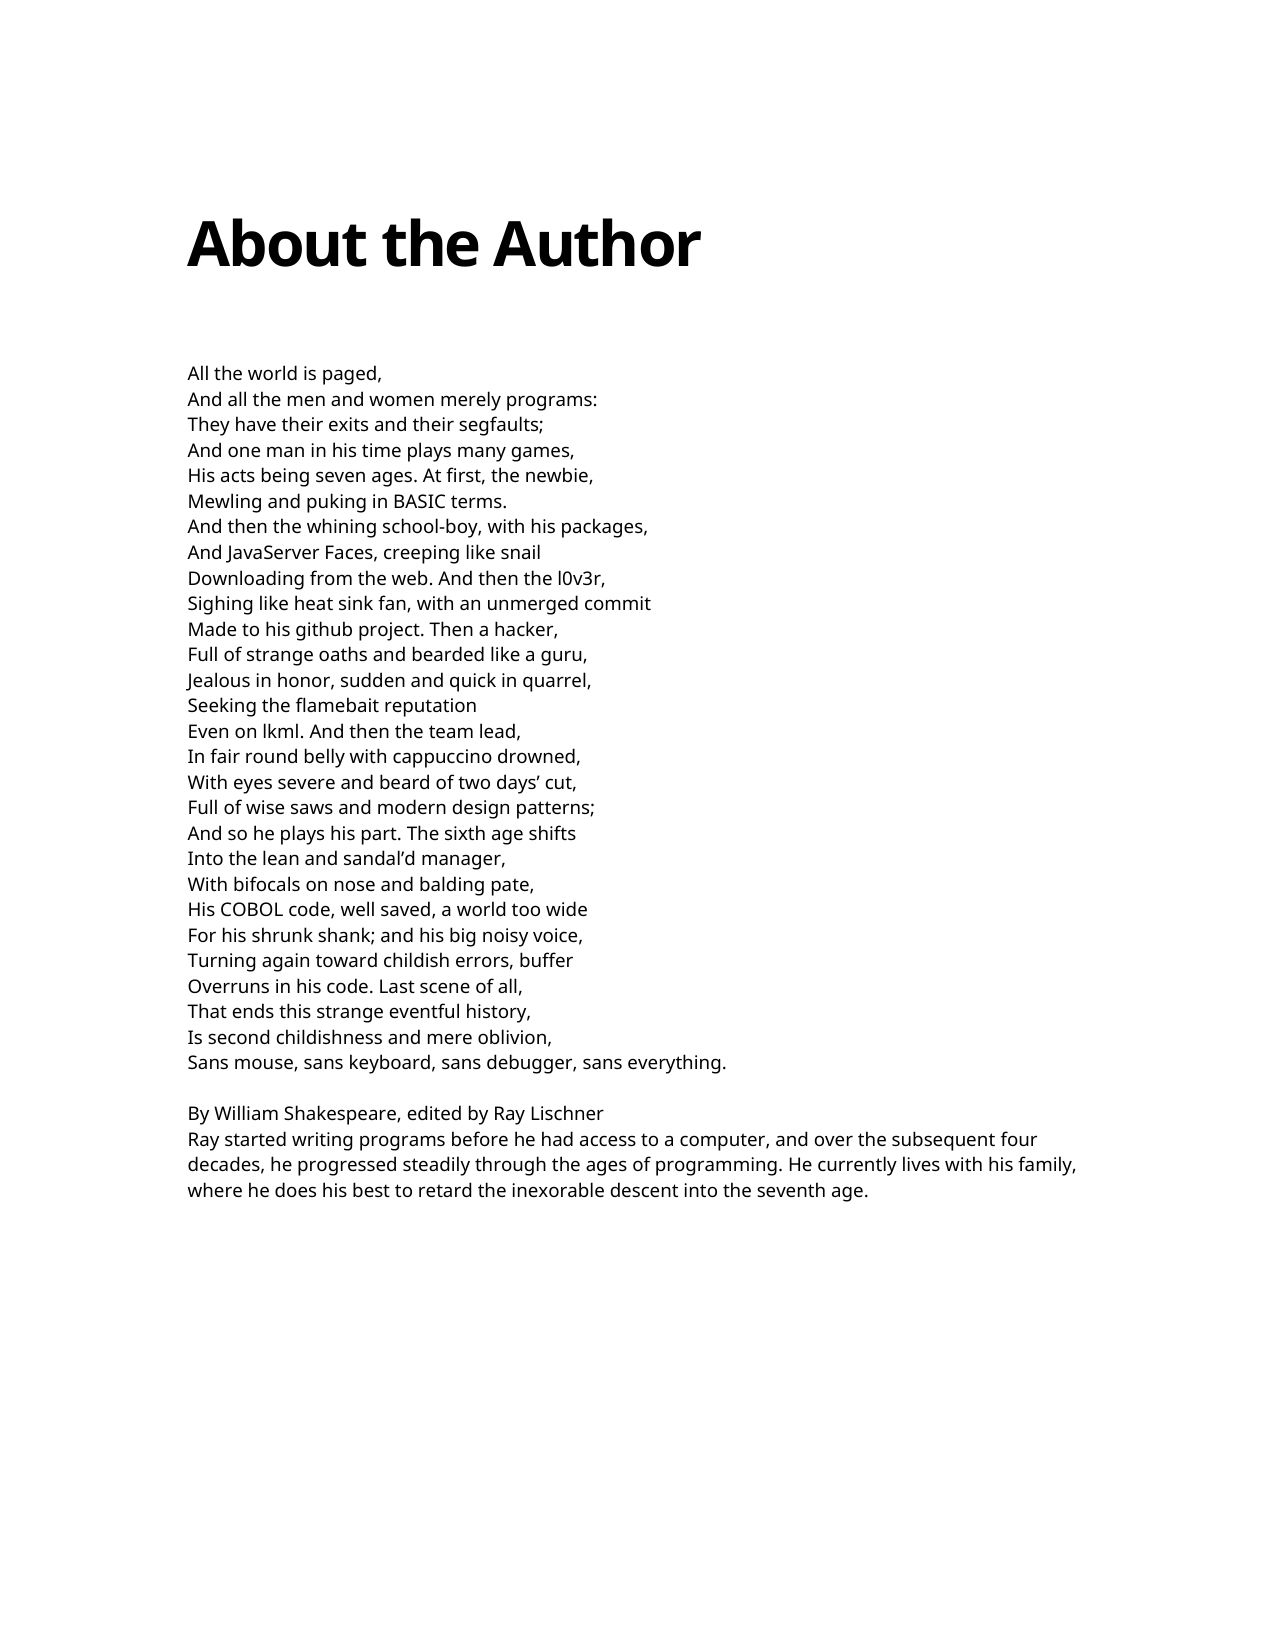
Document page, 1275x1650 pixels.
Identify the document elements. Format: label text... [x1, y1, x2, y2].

text All the world is paged, And all the men and women merely programs: They have their exits and their segfaults; And one man in his time plays many games, His acts being seven ages. At first, the newbie, Mewling and puking in BASIC terms. And then the whining school-boy, with his packages, And JavaServer Faces, creeping like snail Downloading from the web. And then the l0v3r, Sighing like heat sink fan, with an unmerged commit Made to his github project. Then a hacker, Full of strange oaths and bearded like a guru, Jealous in honor, sudden and quick in quarrel, Seeking the flamebait reputation Even on lkml. And then the team lead, In fair round belly with cappuccino drowned, With eyes severe and beard of two days’ cut, Full of wise saws and modern design patterns; And so he plays his part. The sixth age shifts Into the lean and sandal’d manager, With bifocals on nose and balding pate, His COBOL code, well saved, a world too wide For his shrunk shank; and his big noisy voice, Turning again toward childish errors, buffer Overruns in his code. Last scene of all, That ends this strange eventful history, Is second childishness and mere oblivion, Sans mouse, sans keyboard, sans debugger, sans everything. [187, 361, 1087, 1075]
text By William Shakespeare, edited by Ray Lischner [187, 1101, 1087, 1126]
text Ray started writing programs before he had access to a computer, and over the subsequent four decades, he progressed steadily through the ages of programming. He currently lives with his family, where he does his best to retard the inexorable descent into the seventh age. [187, 1126, 1087, 1203]
text About the Author [187, 200, 1087, 285]
